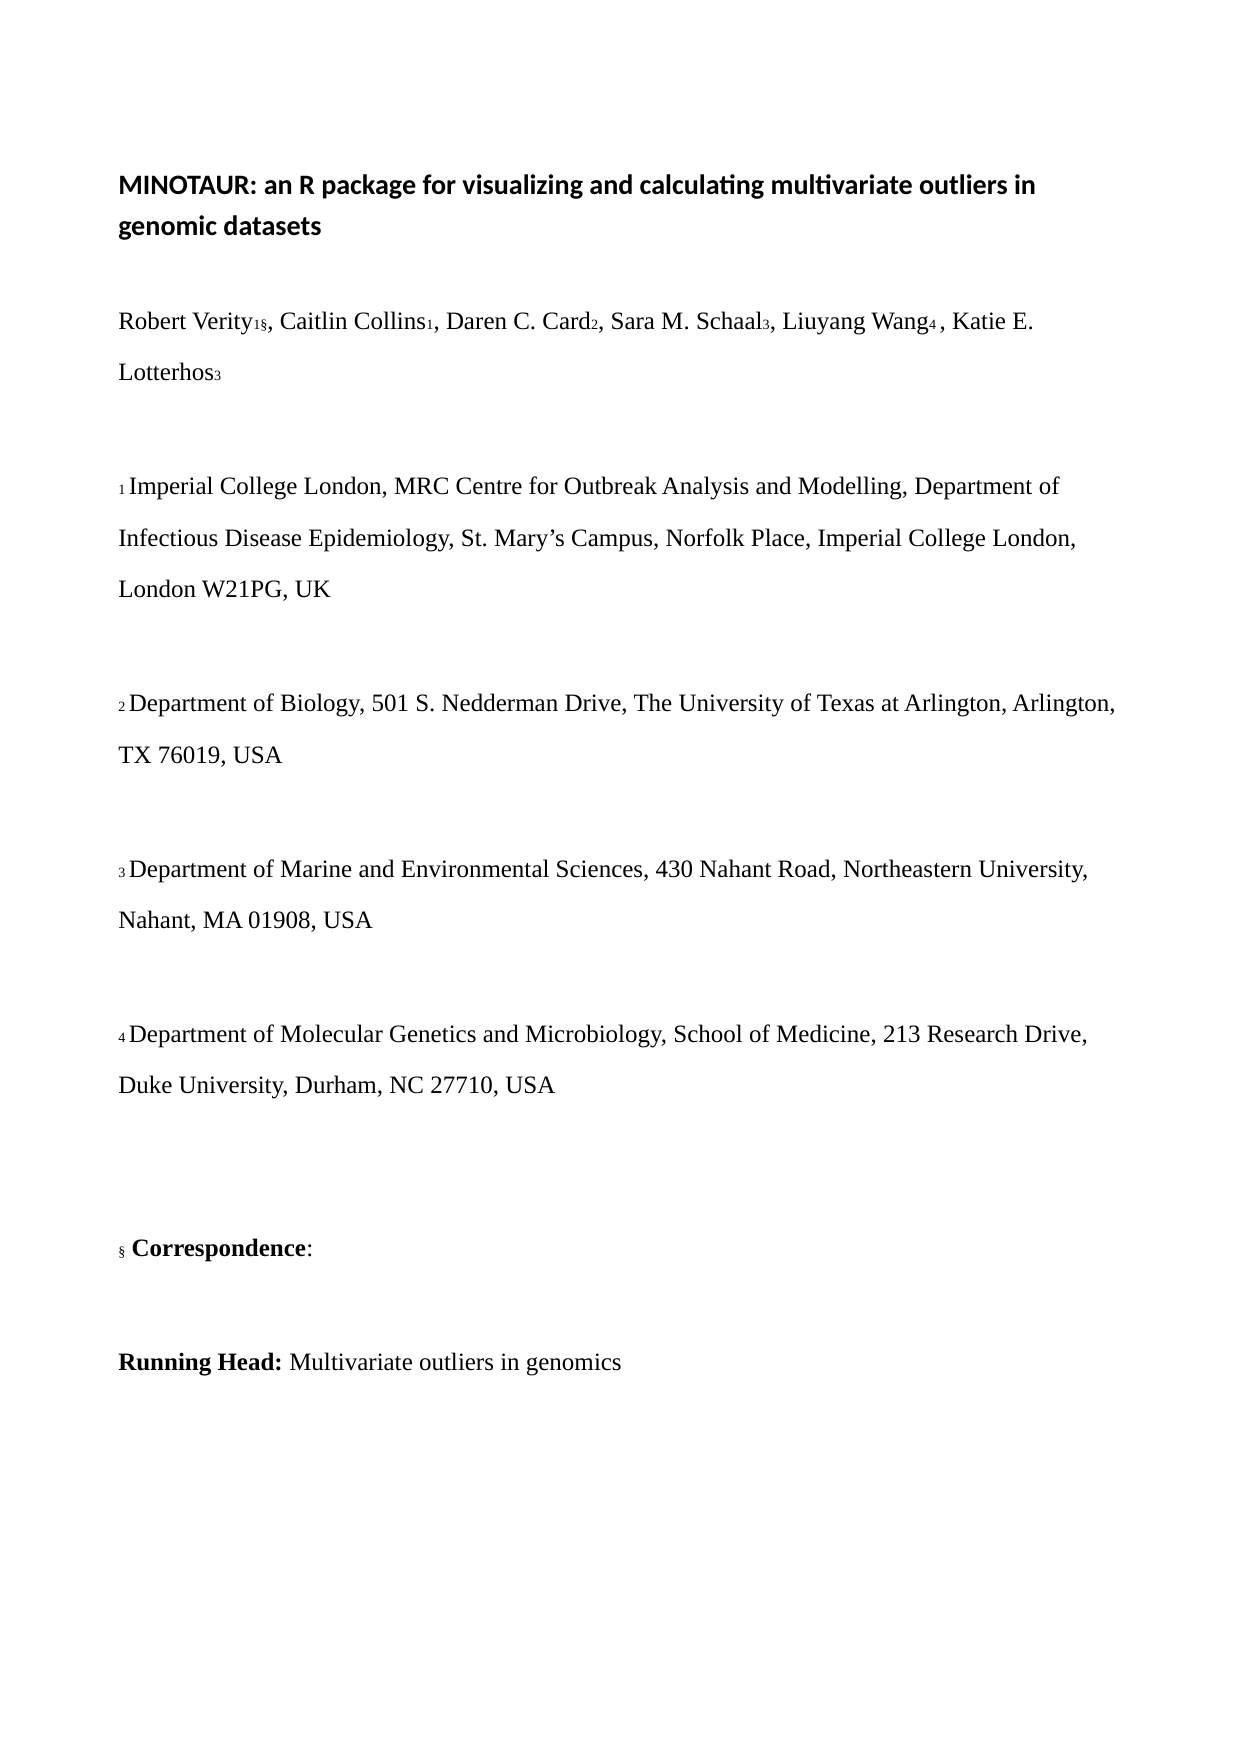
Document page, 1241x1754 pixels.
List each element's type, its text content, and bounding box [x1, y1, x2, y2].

text 3 Department of Marine and Environmental Sciences, 430 Nahant Road, Northeastern University, Nahant, MA 01908, USA [118, 854, 1122, 934]
text 1 Imperial College London, MRC Centre for Outbreak Analysis and Modelling, Department of Infectious Disease Epidemiology, St. Mary’s Campus, Norfolk Place, Imperial College London, London W21PG, UK [118, 471, 1122, 603]
text 2 Department of Biology, 501 S. Nedderman Drive, The University of Texas at Arlington, Arlington, TX 76019, USA [118, 688, 1122, 768]
text § Correspondence: [118, 1233, 1122, 1262]
text MINOTAUR: an R package for visualizing and calculating multivariate outliers in genomic datasets [118, 167, 1122, 243]
text 4 Department of Molecular Genetics and Microbiology, School of Medicine, 213 Research Drive, Duke University, Durham, NC 27710, USA [118, 1019, 1122, 1099]
text Running Head: Multivariate outliers in genomics [118, 1347, 1122, 1376]
text Robert Verity1§, Caitlin Collins1, Daren C. Card2, Sara M. Schaal3, Liuyang Wang4 , Katie E. Lotterhos3 [118, 306, 1122, 386]
